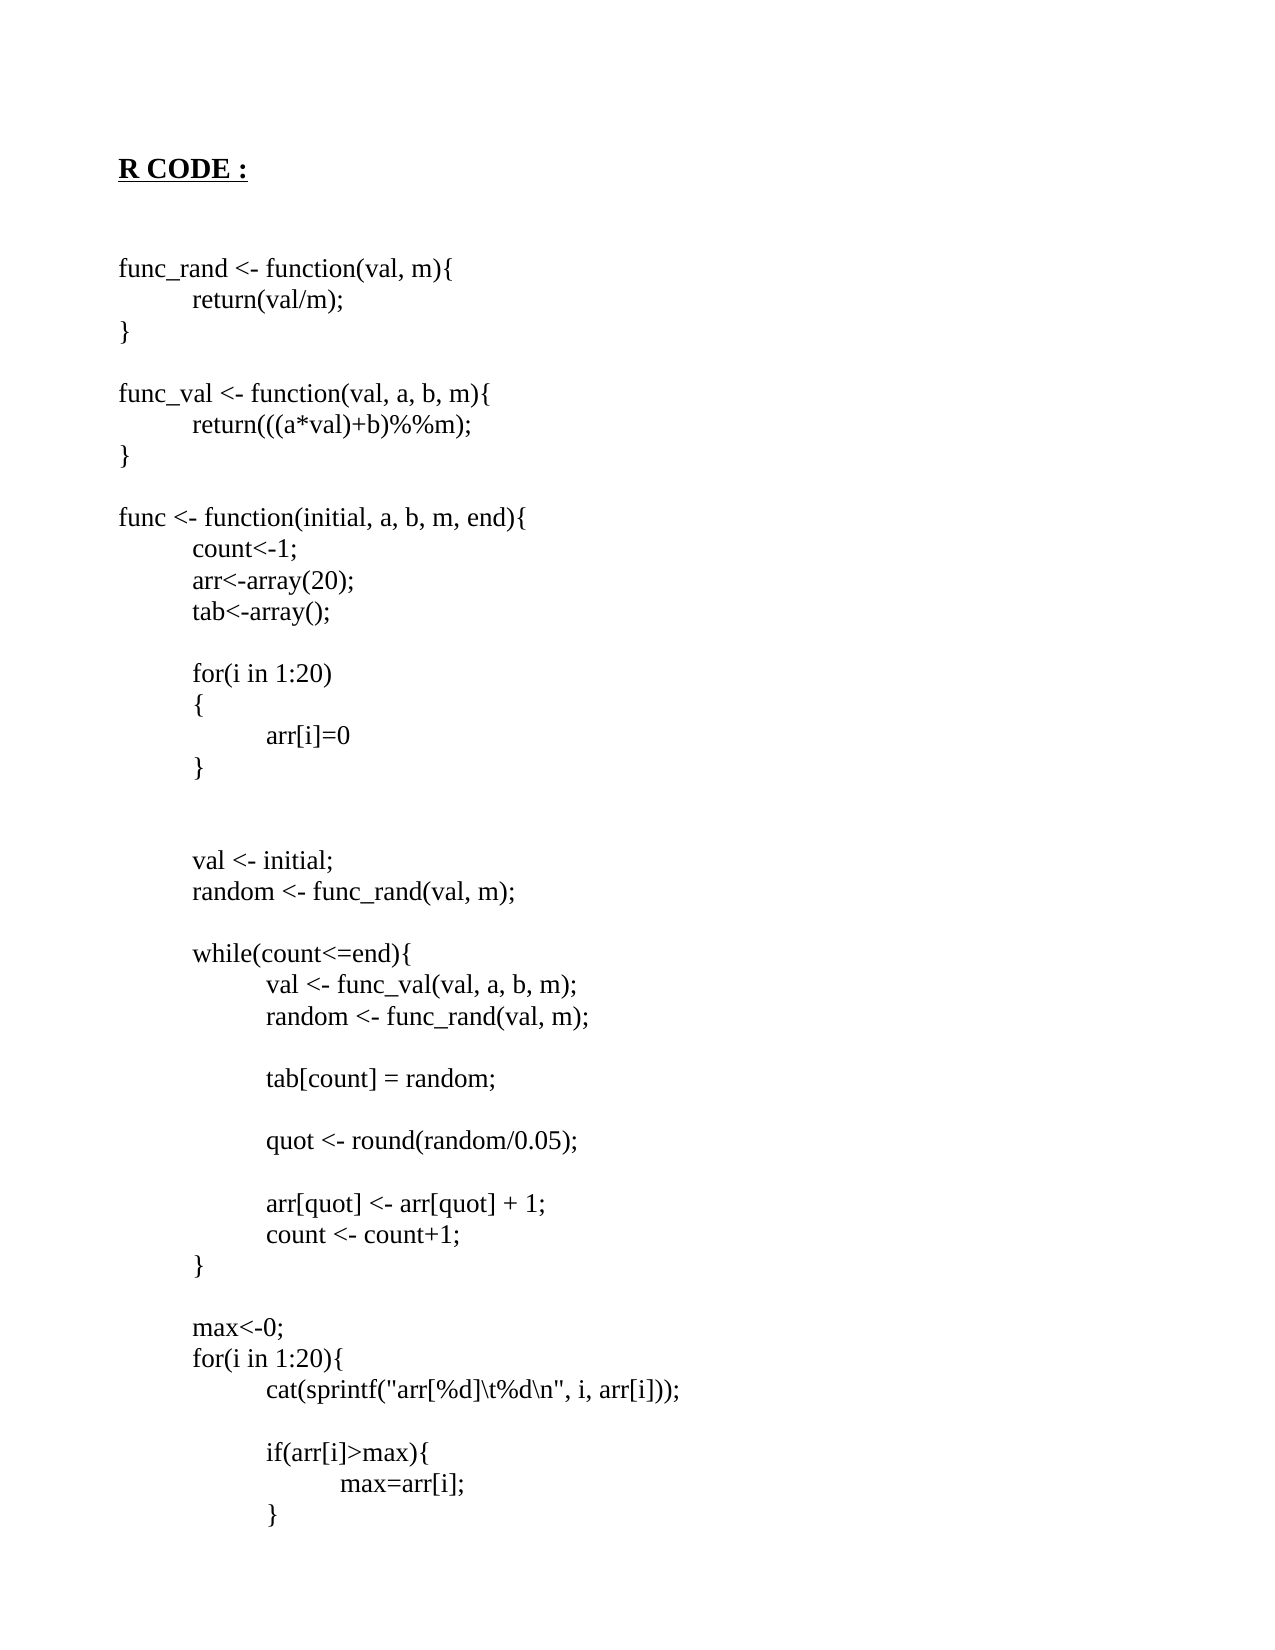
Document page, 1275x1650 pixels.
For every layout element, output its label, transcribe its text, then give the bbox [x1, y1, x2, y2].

text } [118, 751, 1157, 782]
text tab<-array(); [118, 595, 1157, 626]
text return(val/m); [118, 283, 1157, 314]
text max=arr[i]; [118, 1467, 1157, 1498]
text arr[quot] <- arr[quot] + 1; [118, 1187, 1157, 1218]
text count<-1; [118, 533, 1157, 564]
text } [118, 1249, 1157, 1280]
text cat(sprintf("arr[%d]\t%d\n", i, arr[i])); [118, 1373, 1157, 1405]
text func_val <- function(val, a, b, m){ [118, 377, 1157, 408]
text if(arr[i]>max){ [118, 1436, 1157, 1467]
text random <- func_rand(val, m); [118, 1000, 1157, 1031]
text max<-0; [118, 1311, 1157, 1342]
text { [118, 688, 1157, 719]
text R CODE : [118, 152, 1157, 185]
text arr<-array(20); [118, 564, 1157, 595]
text count <- count+1; [118, 1218, 1157, 1249]
text while(count<=end){ [118, 937, 1157, 969]
text } [118, 314, 1157, 346]
text random <- func_rand(val, m); [118, 875, 1157, 906]
text func_rand <- function(val, m){ [118, 252, 1157, 283]
text val <- func_val(val, a, b, m); [118, 969, 1157, 1000]
text func <- function(initial, a, b, m, end){ [118, 501, 1157, 533]
text for(i in 1:20) [118, 657, 1157, 688]
text for(i in 1:20){ [118, 1342, 1157, 1373]
text } [118, 439, 1157, 470]
text tab[count] = random; [118, 1062, 1157, 1093]
text quot <- round(random/0.05); [118, 1124, 1157, 1156]
text return(((a*val)+b)%%m); [118, 408, 1157, 439]
text arr[i]=0 [118, 719, 1157, 751]
text val <- initial; [118, 844, 1157, 875]
text } [118, 1498, 1157, 1529]
